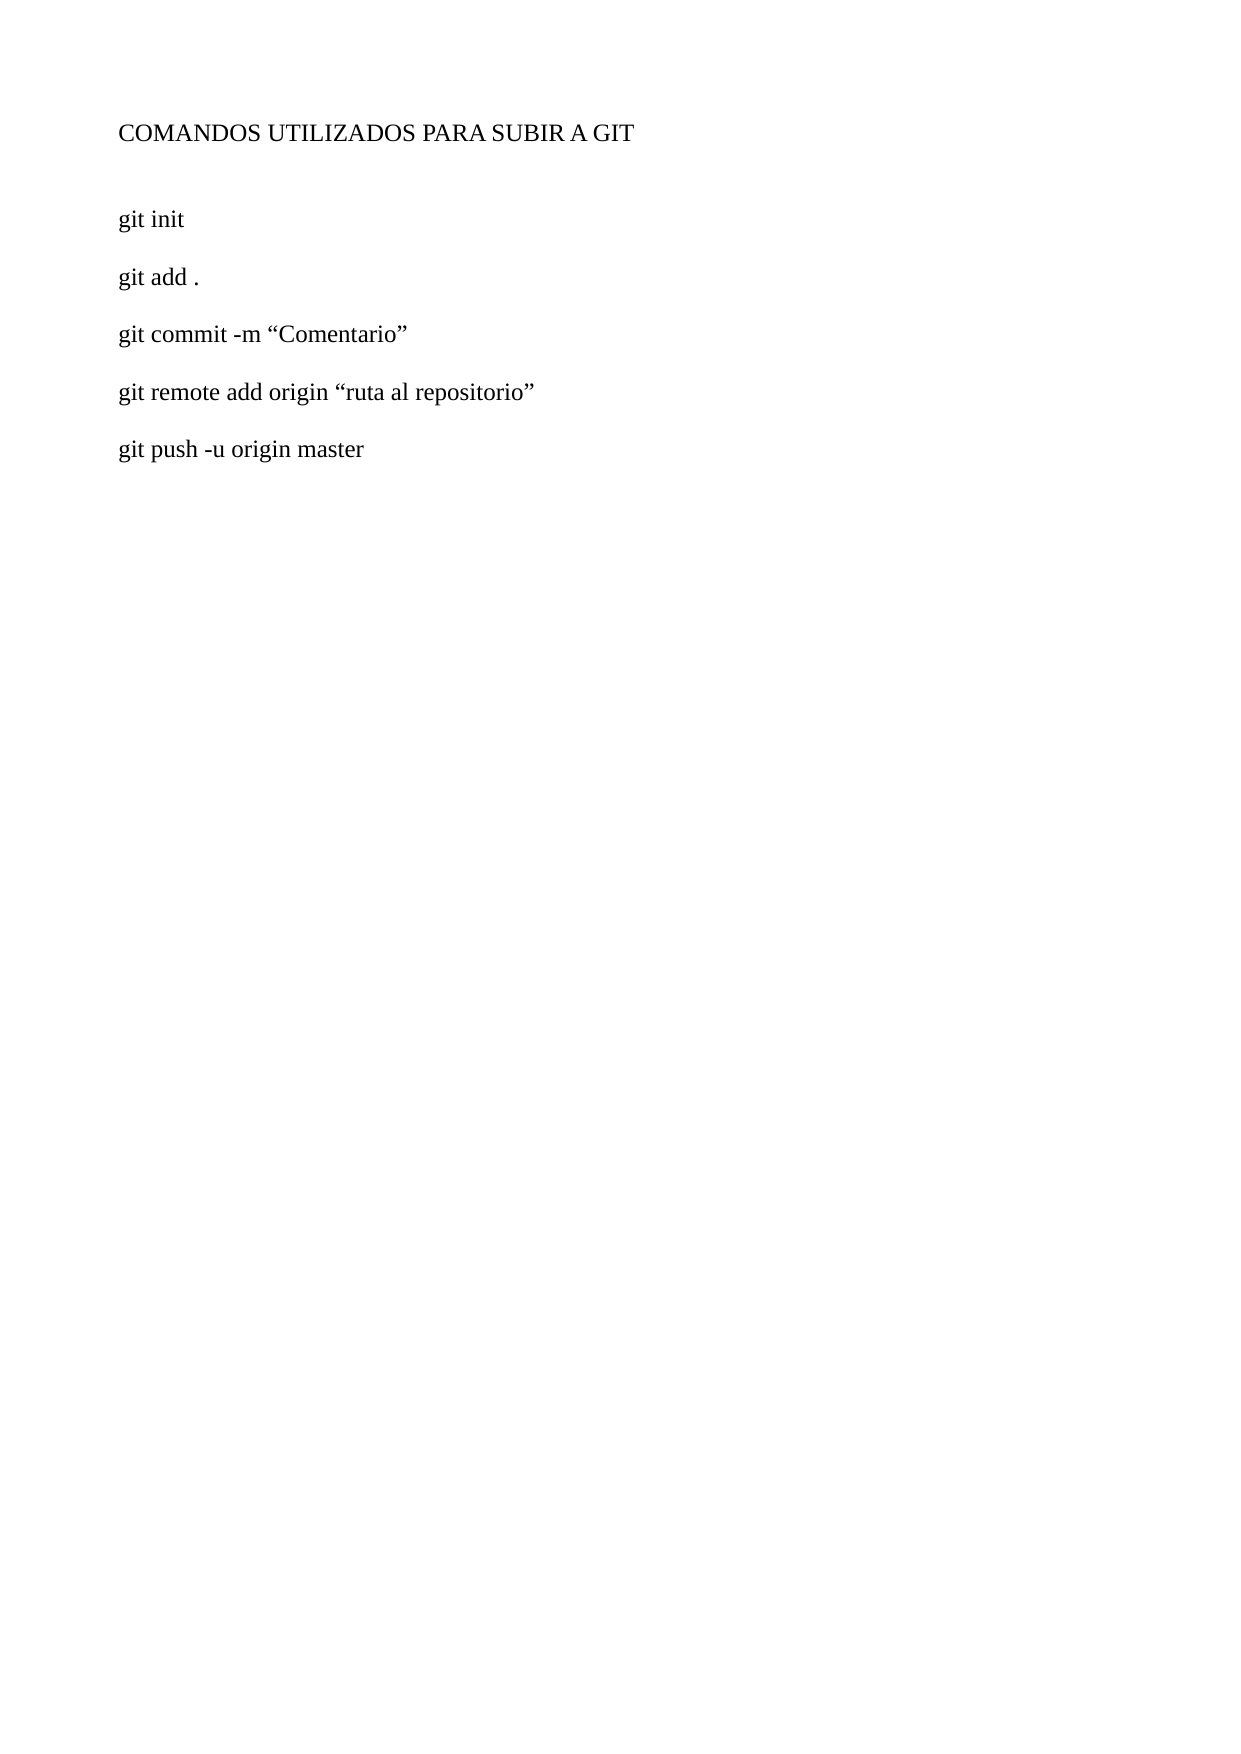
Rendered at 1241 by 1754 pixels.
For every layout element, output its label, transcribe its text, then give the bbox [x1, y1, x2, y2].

text git add . [118, 262, 1122, 291]
text git remote add origin “ruta al repositorio” [118, 377, 1122, 406]
text COMANDOS UTILIZADOS PARA SUBIR A GIT [118, 118, 1122, 147]
text git push -u origin master [118, 434, 1122, 463]
text git init [118, 204, 1122, 233]
text git commit -m “Comentario” [118, 319, 1122, 348]
